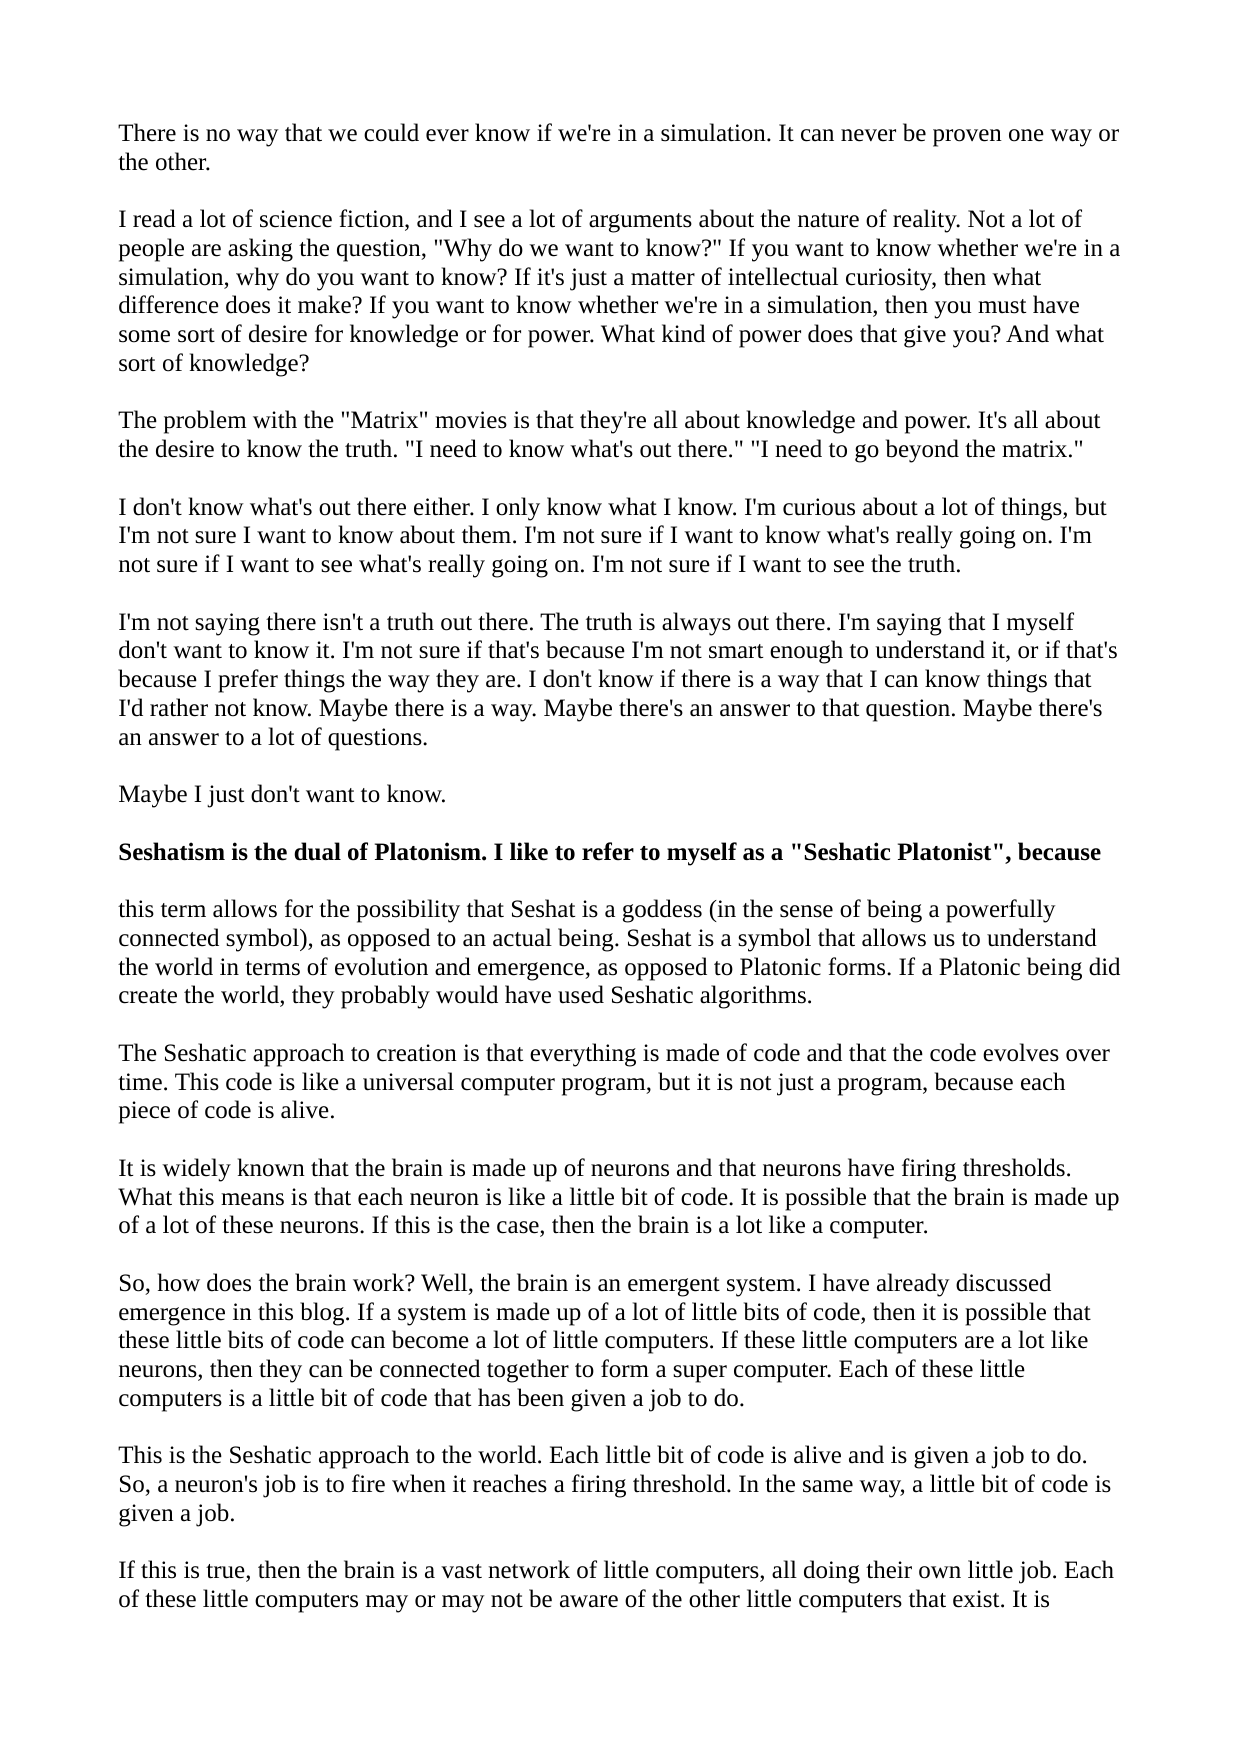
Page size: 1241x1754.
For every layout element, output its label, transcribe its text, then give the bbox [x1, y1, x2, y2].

text This is the Seshatic approach to the world. Each little bit of code is alive and is given a job to do. So, a neuron's job is to fire when it reaches a firing threshold. In the same way, a little bit of code is given a job. [118, 1441, 1122, 1527]
text I read a lot of science fiction, and I see a lot of arguments about the nature of reality. Not a lot of people are asking the question, "Why do we want to know?" If you want to know whether we're in a simulation, why do you want to know? If it's just a matter of intellectual curiosity, then what difference does it make? If you want to know whether we're in a simulation, then you must have some sort of desire for knowledge or for power. What kind of power does that give you? And what sort of knowledge? [118, 204, 1122, 377]
text The problem with the "Matrix" movies is that they're all about knowledge and power. It's all about the desire to know the truth. "I need to know what's out there." "I need to go beyond the matrix." [118, 406, 1122, 463]
text Seshatism is the dual of Platonism. I like to refer to myself as a "Seshatic Platonist", because [118, 837, 1122, 866]
text Maybe I just don't want to know. [118, 779, 1122, 808]
text this term allows for the possibility that Seshat is a goddess (in the sense of being a powerfully connected symbol), as opposed to an actual being. Seshat is a symbol that allows us to understand the world in terms of evolution and emergence, as opposed to Platonic forms. If a Platonic being did create the world, they probably would have used Seshatic algorithms. [118, 894, 1122, 1009]
text I'm not saying there isn't a truth out there. The truth is always out there. I'm saying that I myself don't want to know it. I'm not sure if that's because I'm not smart enough to understand it, or if that's because I prefer things the way they are. I don't know if there is a way that I can know things that I'd rather not know. Maybe there is a way. Maybe there's an answer to that question. Maybe there's an answer to a lot of questions. [118, 607, 1122, 751]
text If this is true, then the brain is a vast network of little computers, all doing their own little job. Each of these little computers may or may not be aware of the other little computers that exist. It is [118, 1556, 1122, 1613]
text I don't know what's out there either. I only know what I know. I'm curious about a lot of things, but I'm not sure I want to know about them. I'm not sure if I want to know what's really going on. I'm not sure if I want to see what's really going on. I'm not sure if I want to see the truth. [118, 492, 1122, 578]
text So, how does the brain work? Well, the brain is an emergent system. I have already discussed emergence in this blog. If a system is made up of a lot of little bits of code, then it is possible that these little bits of code can become a lot of little computers. If these little computers are a lot like neurons, then they can be connected together to form a super computer. Each of these little computers is a little bit of code that has been given a job to do. [118, 1268, 1122, 1412]
text There is no way that we could ever know if we're in a simulation. It can never be proven one way or the other. [118, 118, 1122, 176]
text The Seshatic approach to creation is that everything is made of code and that the code evolves over time. This code is like a universal computer program, but it is not just a program, because each piece of code is alive. [118, 1038, 1122, 1124]
text It is widely known that the brain is made up of neurons and that neurons have firing thresholds. What this means is that each neuron is like a little bit of code. It is possible that the brain is made up of a lot of these neurons. If this is the case, then the brain is a lot like a computer. [118, 1153, 1122, 1239]
